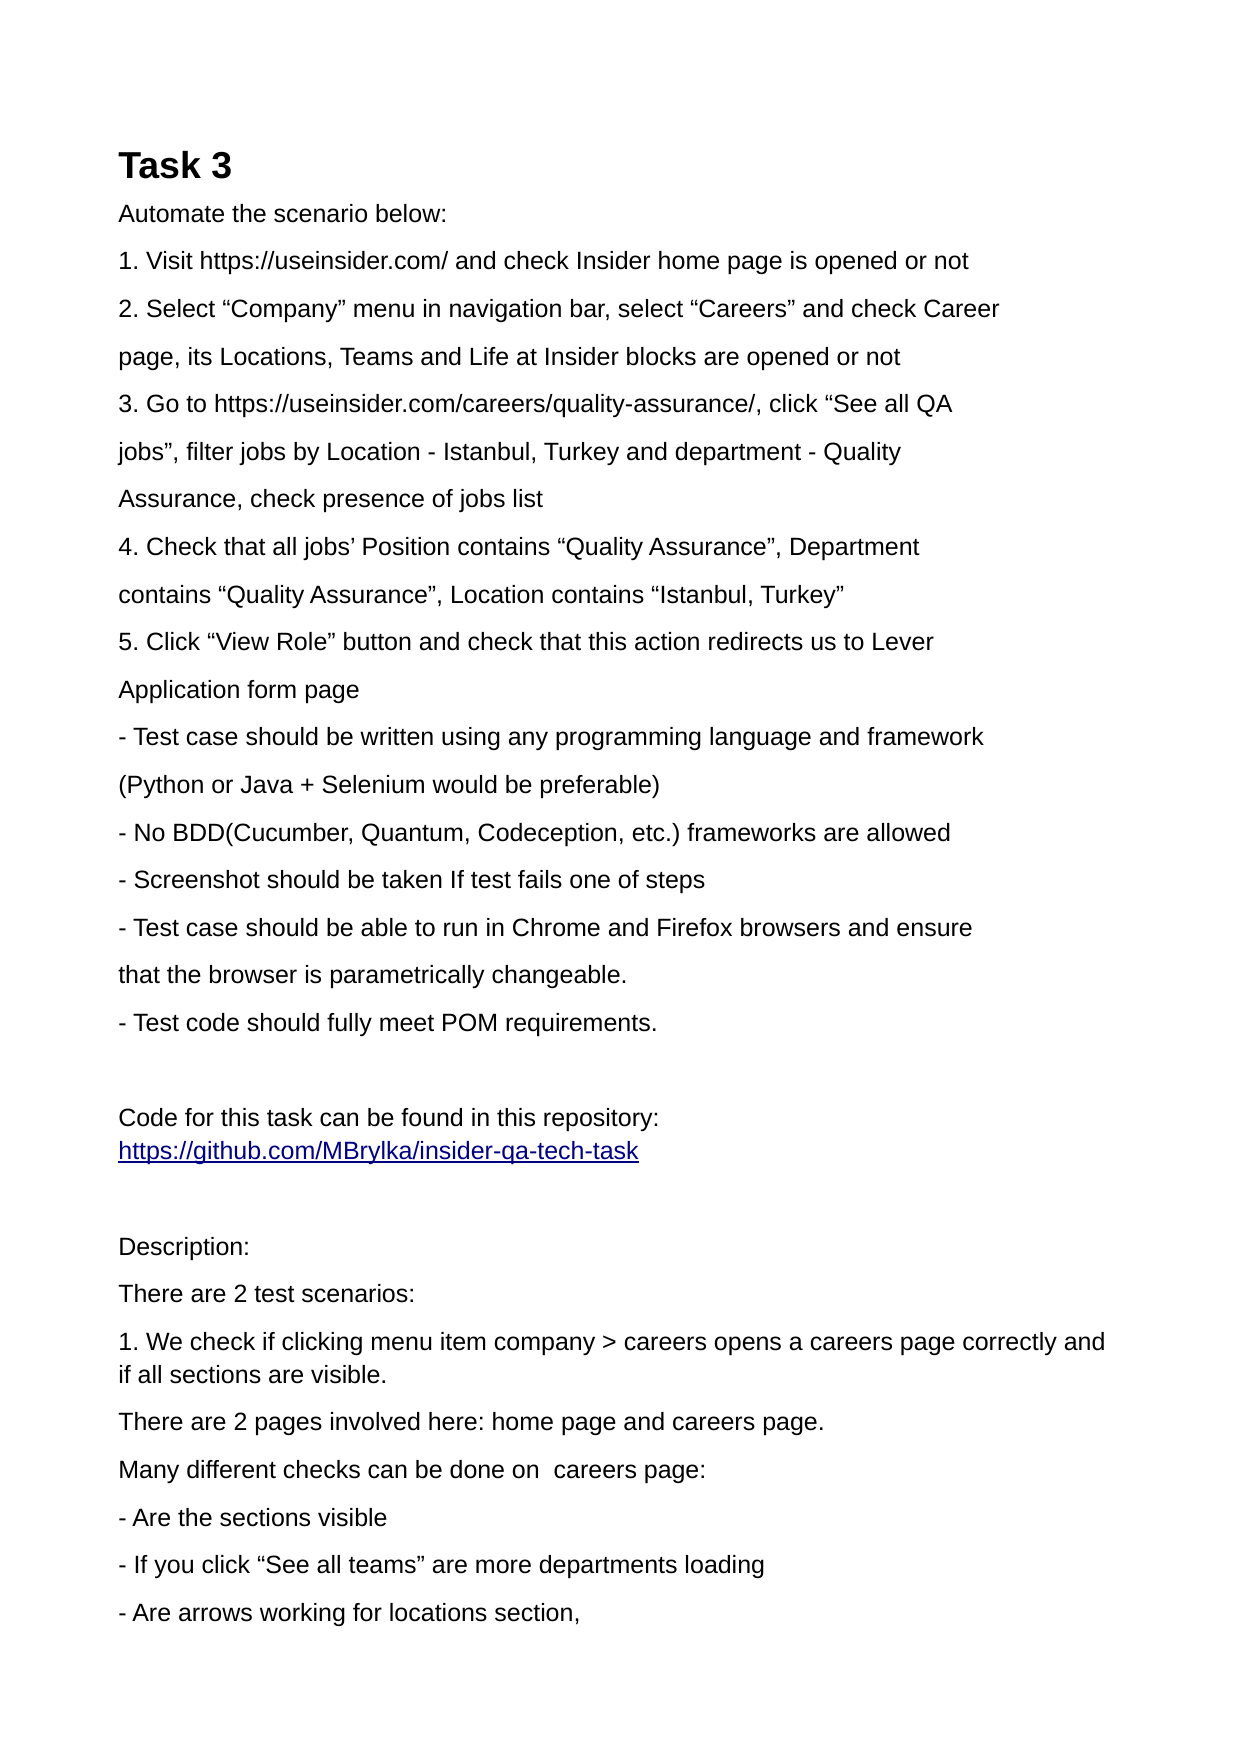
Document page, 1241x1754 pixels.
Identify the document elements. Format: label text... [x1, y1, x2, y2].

text Assurance, check presence of jobs list [118, 484, 1122, 513]
text contains “Quality Assurance”, Location contains “Istanbul, Turkey” [118, 579, 1122, 608]
text 2. Select “Company” menu in navigation bar, select “Careers” and check Career [118, 294, 1122, 323]
text 4. Check that all jobs’ Position contains “Quality Assurance”, Department [118, 532, 1122, 561]
text Many different checks can be done on careers page: [118, 1455, 1122, 1484]
text page, its Locations, Teams and Life at Insider blocks are opened or not [118, 342, 1122, 370]
text Code for this task can be found in this repository: https://github.com/MBrylka/insider-qa-tech-task [118, 1103, 1122, 1165]
text 1. We check if clicking menu item company > careers opens a careers page correctly and if all sections are visible. [118, 1327, 1122, 1388]
text There are 2 test scenarios: [118, 1279, 1122, 1308]
text 3. Go to https://useinsider.com/careers/quality-assurance/, click “See all QA [118, 389, 1122, 418]
text jobs”, filter jobs by Location - Istanbul, Turkey and department - Quality [118, 437, 1122, 466]
subtitle Task 3 [118, 143, 1122, 186]
text (Python or Java + Selenium would be preferable) [118, 770, 1122, 799]
text - No BDD(Cucumber, Quantum, Codeception, etc.) frameworks are allowed [118, 818, 1122, 846]
text - Test case should be able to run in Chrome and Firefox browsers and ensure [118, 913, 1122, 942]
text - Are the sections visible [118, 1502, 1122, 1531]
text that the browser is parametrically changeable. [118, 960, 1122, 989]
text There are 2 pages involved here: home page and careers page. [118, 1407, 1122, 1436]
text - Are arrows working for locations section, [118, 1598, 1122, 1626]
text 5. Click “View Role” button and check that this action redirects us to Lever [118, 627, 1122, 656]
text - If you click “See all teams” are more departments loading [118, 1550, 1122, 1579]
text Application form page [118, 675, 1122, 703]
text - Test code should fully meet POM requirements. [118, 1008, 1122, 1037]
text Description: [118, 1231, 1122, 1260]
text 1. Visit https://useinsider.com/ and check Insider home page is opened or not [118, 246, 1122, 275]
text Automate the scenario below: [118, 199, 1122, 227]
text - Screenshot should be taken If test fails one of steps [118, 865, 1122, 894]
text - Test case should be written using any programming language and framework [118, 722, 1122, 751]
